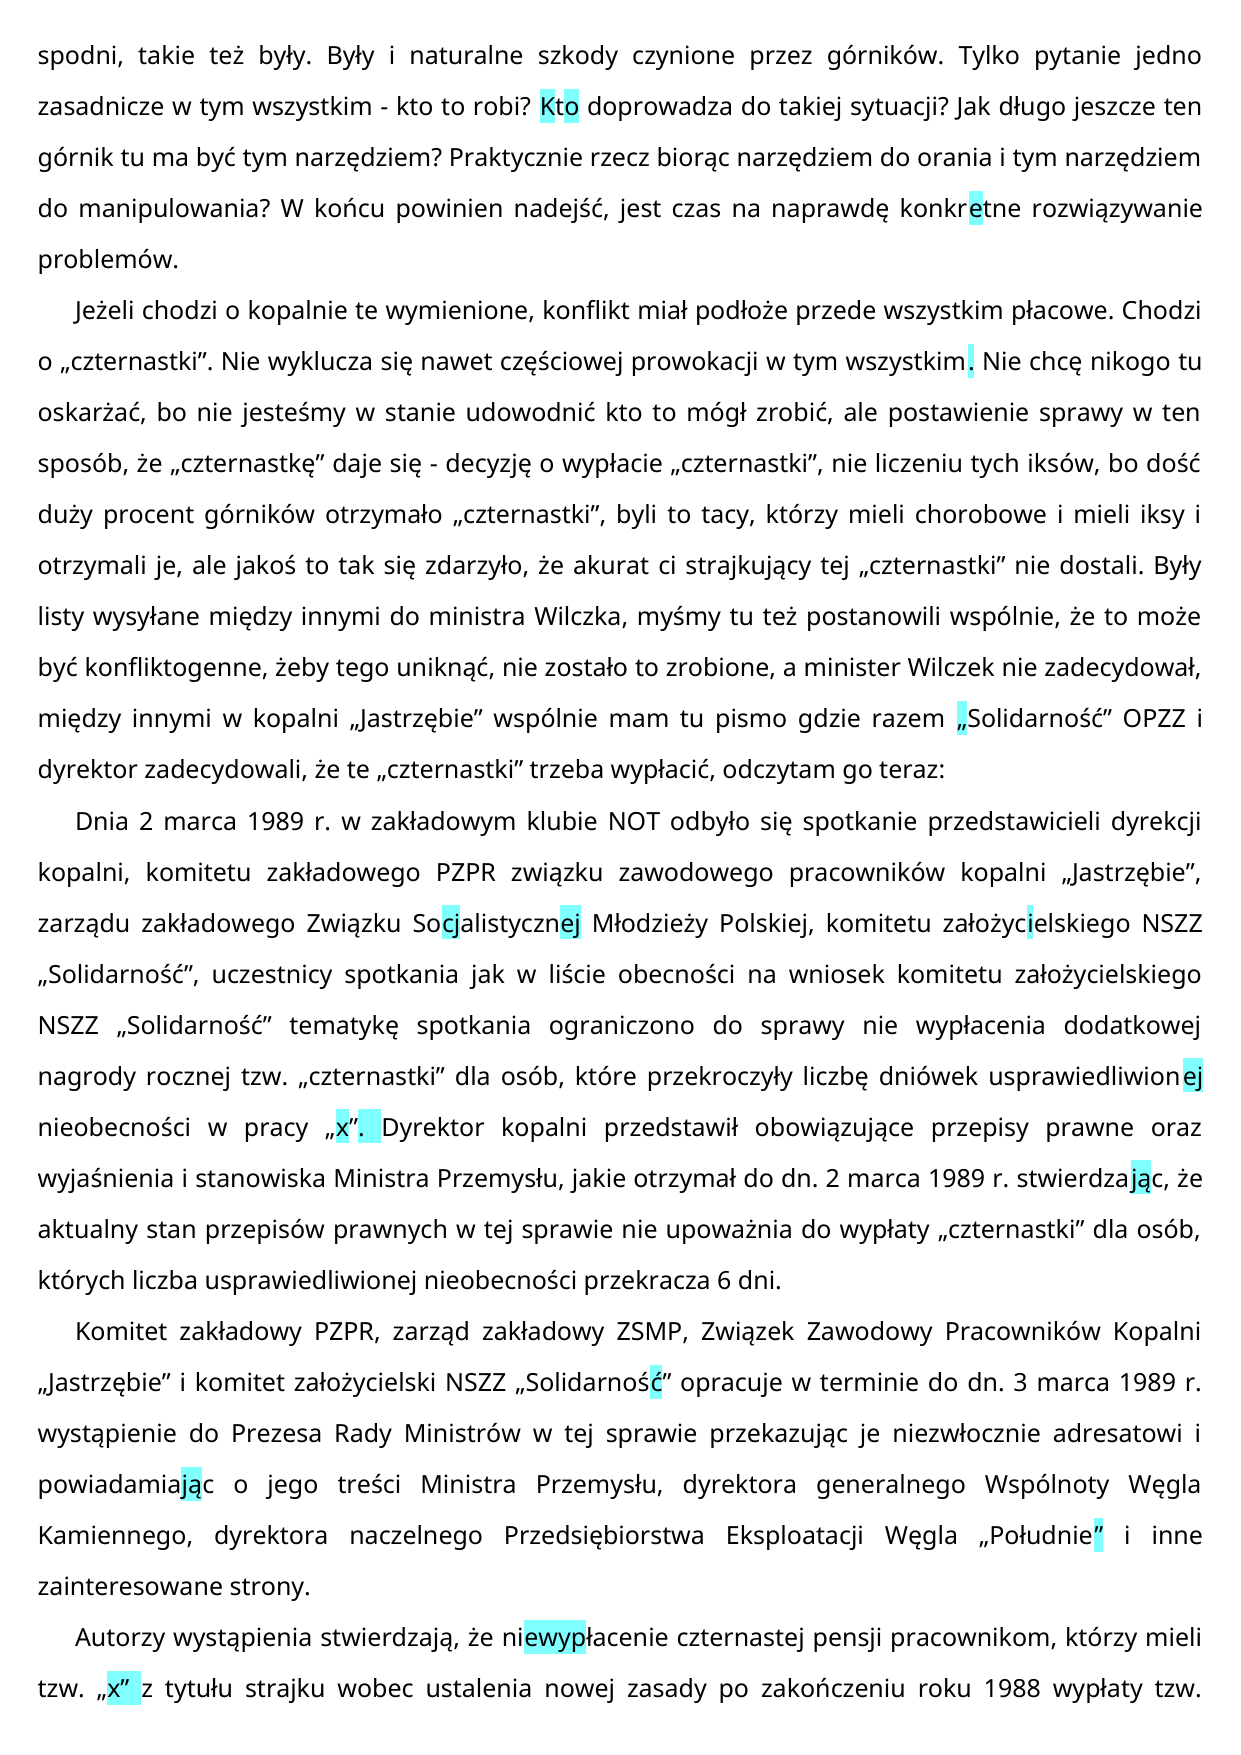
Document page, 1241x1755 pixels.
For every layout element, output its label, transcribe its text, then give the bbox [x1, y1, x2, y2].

text Autorzy wystąpienia stwierdzają, że niewypłacenie czternastej pensji pracownikom, którzy mieli tzw. „x” z tytułu strajku wobec ustalenia nowej zasady po zakończeniu roku 1988 wypłaty tzw. [37, 1620, 1203, 1705]
text spodni, takie też były. Były i naturalne szkody czynione przez górników. Tylko pytanie jedno zasadnicze w tym wszystkim - kto to robi? Kto doprowadza do takiej sytuacji? Jak długo jeszcze ten górnik tu ma być tym narzędziem? Praktycznie rzecz biorąc narzędziem do orania i tym narzędziem do manipulowania? W końcu powinien nadejść, jest czas na naprawdę konkretne rozwiązywanie problemów. [37, 37, 1203, 276]
text Dnia 2 marca 1989 r. w zakładowym klubie NOT odbyło się spotkanie przedstawicieli dyrekcji kopalni, komitetu zakładowego PZPR związku zawodowego pracowników kopalni „Jastrzębie”, zarządu zakładowego Związku Socjalistycznej Młodzieży Polskiej, komitetu założycielskiego NSZZ „Solidarność”, uczestnicy spotkania jak w liście obecności na wniosek komitetu założycielskiego NSZZ „Solidarność” tematykę spotkania ograniczono do sprawy nie wypłacenia dodatkowej nagrody rocznej tzw. „czternastki” dla osób, które przekroczyły liczbę dniówek usprawiedliwionej nieobecności w pracy „x”. Dyrektor kopalni przedstawił obowiązujące przepisy prawne oraz wyjaśnienia i stanowiska Ministra Przemysłu, jakie otrzymał do dn. 2 marca 1989 r. stwierdzając, że aktualny stan przepisów prawnych w tej sprawie nie upoważnia do wypłaty „czternastki” dla osób, których liczba usprawiedliwionej nieobecności przekracza 6 dni. [37, 803, 1203, 1297]
text Komitet zakładowy PZPR, zarząd zakładowy ZSMP, Związek Zawodowy Pracowników Kopalni „Jastrzębie” i komitet założycielski NSZZ „Solidarność” opracuje w terminie do dn. 3 marca 1989 r. wystąpienie do Prezesa Rady Ministrów w tej sprawie przekazując je niezwłocznie adresatowi i powiadamiając o jego treści Ministra Przemysłu, dyrektora generalnego Wspólnoty Węgla Kamiennego, dyrektora naczelnego Przedsiębiorstwa Eksploatacji Węgla „Południe” i inne zainteresowane strony. [37, 1313, 1203, 1603]
text Jeżeli chodzi o kopalnie te wymienione, konflikt miał podłoże przede wszystkim płacowe. Chodzi o „czternastki”. Nie wyklucza się nawet częściowej prowokacji w tym wszystkim. Nie chcę nikogo tu oskarżać, bo nie jesteśmy w stanie udowodnić kto to mógł zrobić, ale postawienie sprawy w ten sposób, że „czternastkę” daje się - decyzję o wypłacie „czternastki”, nie liczeniu tych iksów, bo dość duży procent górników otrzymało „czternastki”, byli to tacy, którzy mieli chorobowe i mieli iksy i otrzymali je, ale jakoś to tak się zdarzyło, że akurat ci strajkujący tej „czternastki” nie dostali. Były listy wysyłane między innymi do ministra Wilczka, myśmy tu też postanowili wspólnie, że to może być konfliktogenne, żeby tego uniknąć, nie zostało to zrobione, a minister Wilczek nie zadecydował, między innymi w kopalni „Jastrzębie” wspólnie mam tu pismo gdzie razem „Solidarność” OPZZ i dyrektor zadecydowali, że te „czternastki” trzeba wypłacić, odczytam go teraz: [37, 293, 1203, 786]
